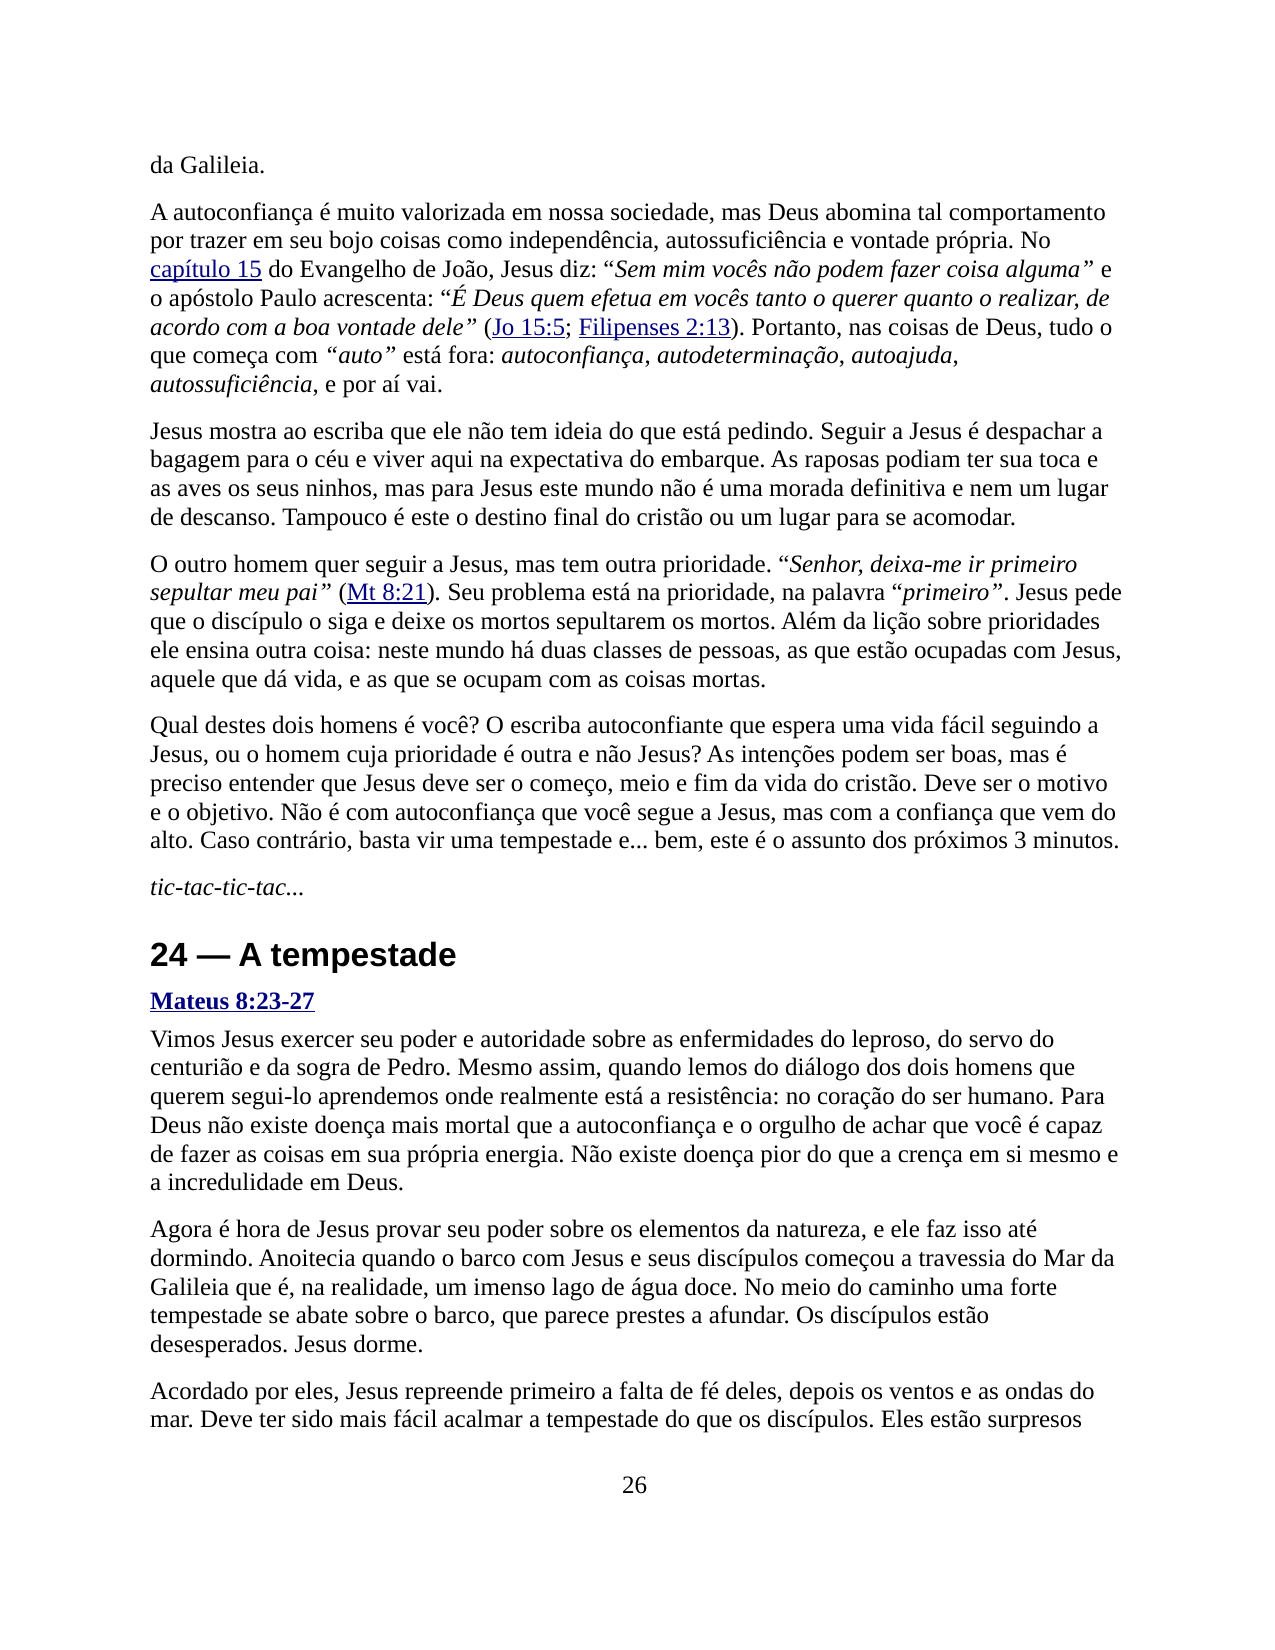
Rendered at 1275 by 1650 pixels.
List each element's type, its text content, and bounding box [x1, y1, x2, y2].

text O outro homem quer seguir a Jesus, mas tem outra prioridade. “Senhor, deixa-me ir primeiro sepultar meu pai” (Mt 8:21). Seu problema está na prioridade, na palavra “primeiro”. Jesus pede que o discípulo o siga e deixe os mortos sepultarem os mortos. Além da lição sobre prioridades ele ensina outra coisa: neste mundo há duas classes de pessoas, as que estão ocupadas com Jesus, aquele que dá vida, e as que se ocupam com as coisas mortas. [150, 549, 1125, 692]
text tic-tac-tic-tac... [150, 872, 1125, 901]
text Jesus mostra ao escriba que ele não tem ideia do que está pedindo. Seguir a Jesus é despachar a bagagem para o céu e viver aqui na expectativa do embarque. As raposas podiam ter sua toca e as aves os seus ninhos, mas para Jesus este mundo não é uma morada definitiva e nem um lugar de descanso. Tampouco é este o destino final do cristão ou um lugar para se acomodar. [150, 416, 1125, 531]
text Agora é hora de Jesus provar seu poder sobre os elementos da natureza, e ele faz isso até dormindo. Anoitecia quando o barco com Jesus e seus discípulos começou a travessia do Mar da Galileia que é, na realidade, um imenso lago de água doce. No meio do caminho uma forte tempestade se abate sobre o barco, que parece prestes a afundar. Os discípulos estão desesperados. Jesus dorme. [150, 1214, 1125, 1358]
text A autoconfiança é muito valorizada em nossa sociedade, mas Deus abomina tal comportamento por trazer em seu bojo coisas como independência, autossuficiência e vontade própria. No capítulo 15 do Evangelho de João, Jesus diz: “Sem mim vocês não podem fazer coisa alguma” e o apóstolo Paulo acrescenta: “É Deus quem efetua em vocês tanto o querer quanto o realizar, de acordo com a boa vontade dele” (Jo 15:5; Filipenses 2:13). Portanto, nas coisas de Deus, tudo o que começa com “auto” está fora: autoconfiança, autodeterminação, autoajuda, autossuficiência, e por aí vai. [150, 197, 1125, 398]
subtitle 24 — A tempestade [150, 935, 1125, 973]
text Mateus 8:23-27 [150, 986, 1125, 1015]
text da Galileia. [150, 150, 1125, 179]
text Qual destes dois homens é você? O escriba autoconfiante que espera uma vida fácil seguindo a Jesus, ou o homem cuja prioridade é outra e não Jesus? As intenções podem ser boas, mas é preciso entender que Jesus deve ser o começo, meio e fim da vida do cristão. Deve ser o motivo e o objetivo. Não é com autoconfiança que você segue a Jesus, mas com a confiança que vem do alto. Caso contrário, basta vir uma tempestade e... bem, este é o assunto dos próximos 3 minutos. [150, 710, 1125, 854]
text Acordado por eles, Jesus repreende primeiro a falta de fé deles, depois os ventos e as ondas do mar. Deve ter sido mais fácil acalmar a tempestade do que os discípulos. Eles estão surpresos [150, 1376, 1125, 1433]
text Vimos Jesus exercer seu poder e autoridade sobre as enfermidades do leproso, do servo do centurião e da sogra de Pedro. Mesmo assim, quando lemos do diálogo dos dois homens que querem segui-lo aprendemos onde realmente está a resistência: no coração do ser humano. Para Deus não existe doença mais mortal que a autoconfiança e o orgulho de achar que você é capaz de fazer as coisas em sua própria energia. Não existe doença pior do que a crença em si mesmo e a incredulidade em Deus. [150, 1024, 1125, 1196]
